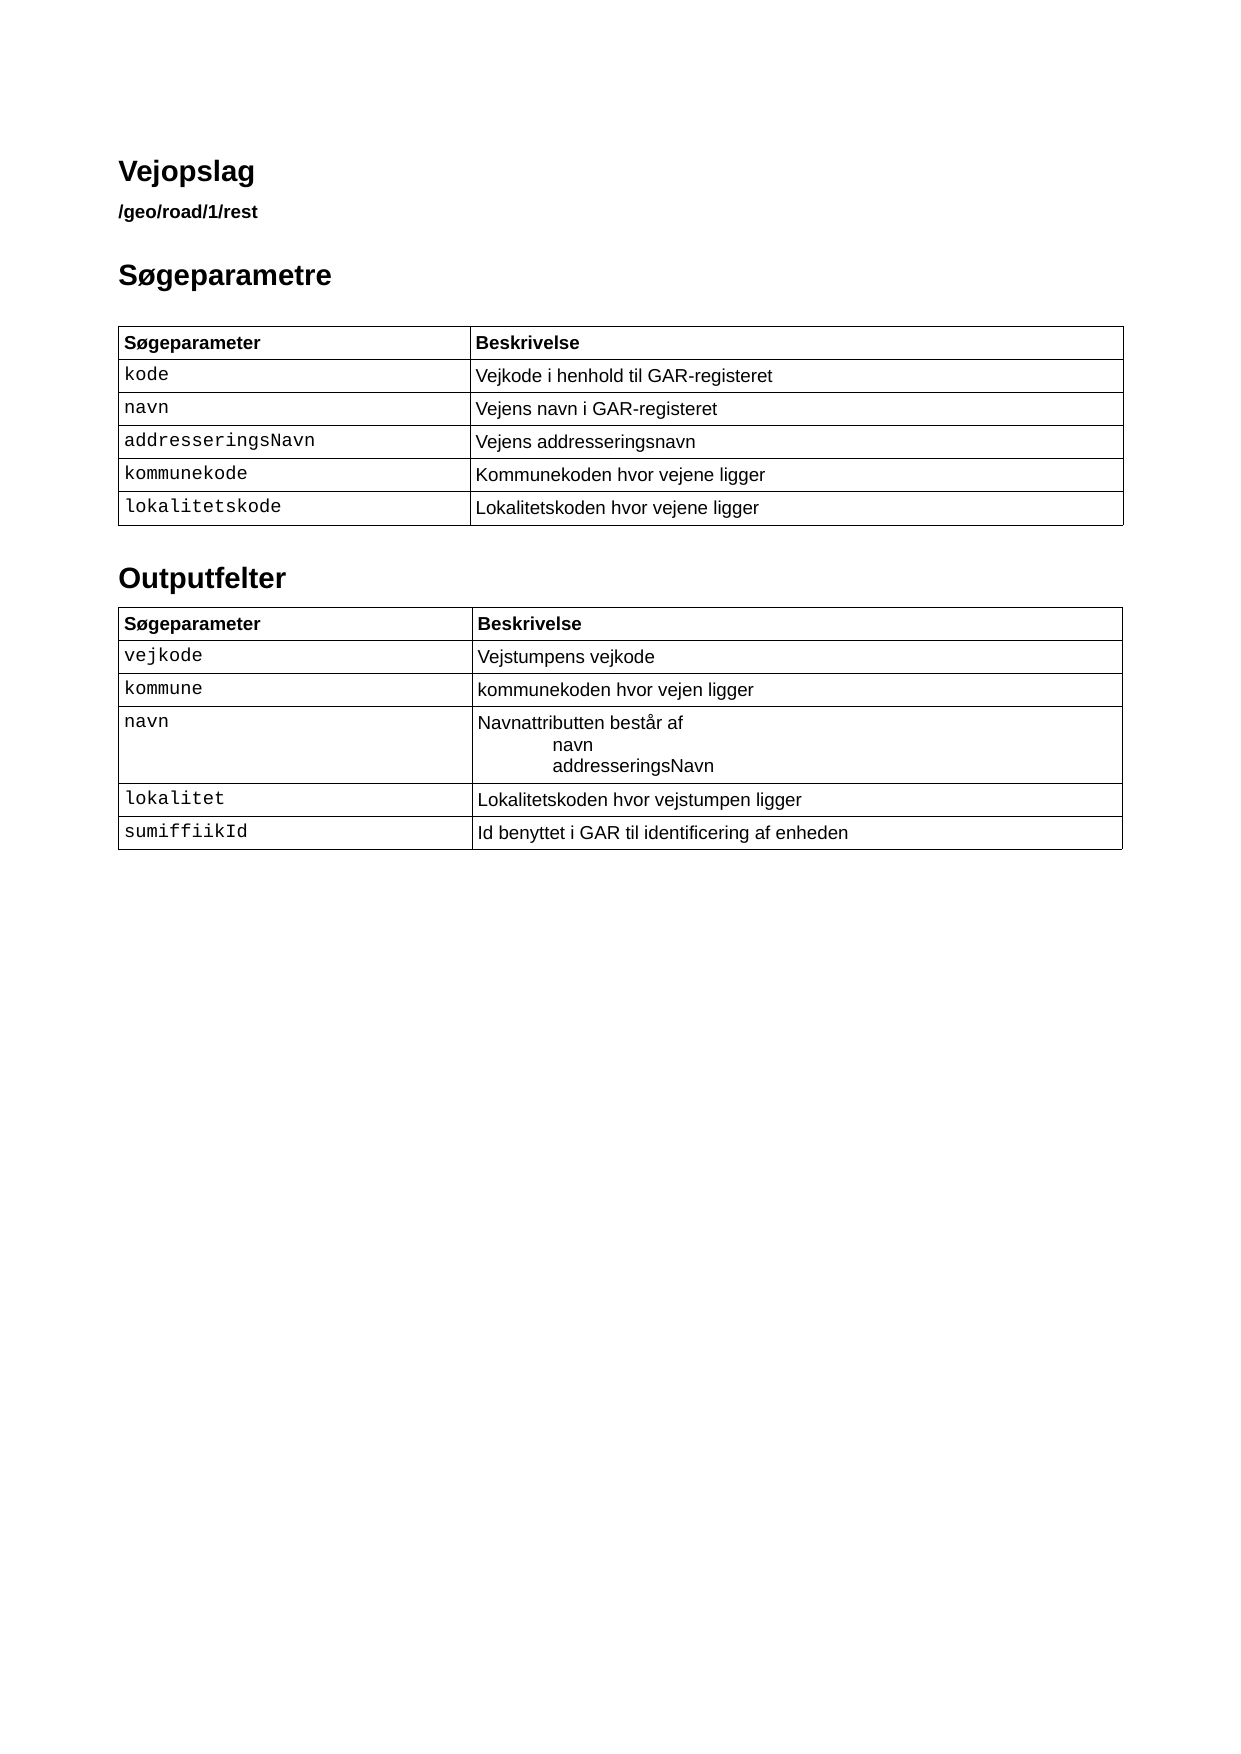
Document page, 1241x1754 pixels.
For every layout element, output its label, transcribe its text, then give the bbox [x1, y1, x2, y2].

table_cell kommunekoden hvor vejen ligger [473, 674, 1122, 706]
table_cell Vejens addresseringsnavn [471, 426, 1123, 458]
table_cell Navnattributten består af navn addresseringsNavn [473, 707, 1122, 783]
table_cell navn [119, 707, 472, 783]
table_cell lokalitet [119, 784, 472, 816]
table_cell Vejstumpens vejkode [473, 641, 1122, 673]
table_cell Lokalitetskoden hvor vejene ligger [471, 492, 1123, 524]
text /geo/road/1/rest [118, 201, 1122, 222]
table_cell Lokalitetskoden hvor vejstumpen ligger [473, 784, 1122, 816]
subtitle Vejopslag [118, 154, 1122, 188]
table_cell sumiffiikId [119, 817, 472, 849]
table_cell Id benyttet i GAR til identificering af enheden [473, 817, 1122, 849]
table_cell kommunekode [119, 459, 470, 491]
table_cell vejkode [119, 641, 472, 673]
table_cell navn [119, 393, 470, 425]
table_cell kommune [119, 674, 472, 706]
table_header Søgeparameter [119, 327, 470, 359]
table_cell Vejens navn i GAR-registeret [471, 393, 1123, 425]
table_header Beskrivelse [473, 608, 1122, 640]
subtitle Søgeparametre [118, 258, 1122, 292]
table_cell kode [119, 360, 470, 392]
table_header Søgeparameter [119, 608, 472, 640]
table_header Beskrivelse [471, 327, 1123, 359]
table_cell lokalitetskode [119, 492, 470, 524]
subtitle Outputfelter [118, 561, 1122, 594]
table_cell Kommunekoden hvor vejene ligger [471, 459, 1123, 491]
table_cell Vejkode i henhold til GAR-registeret [471, 360, 1123, 392]
table_cell addresseringsNavn [119, 426, 470, 458]
